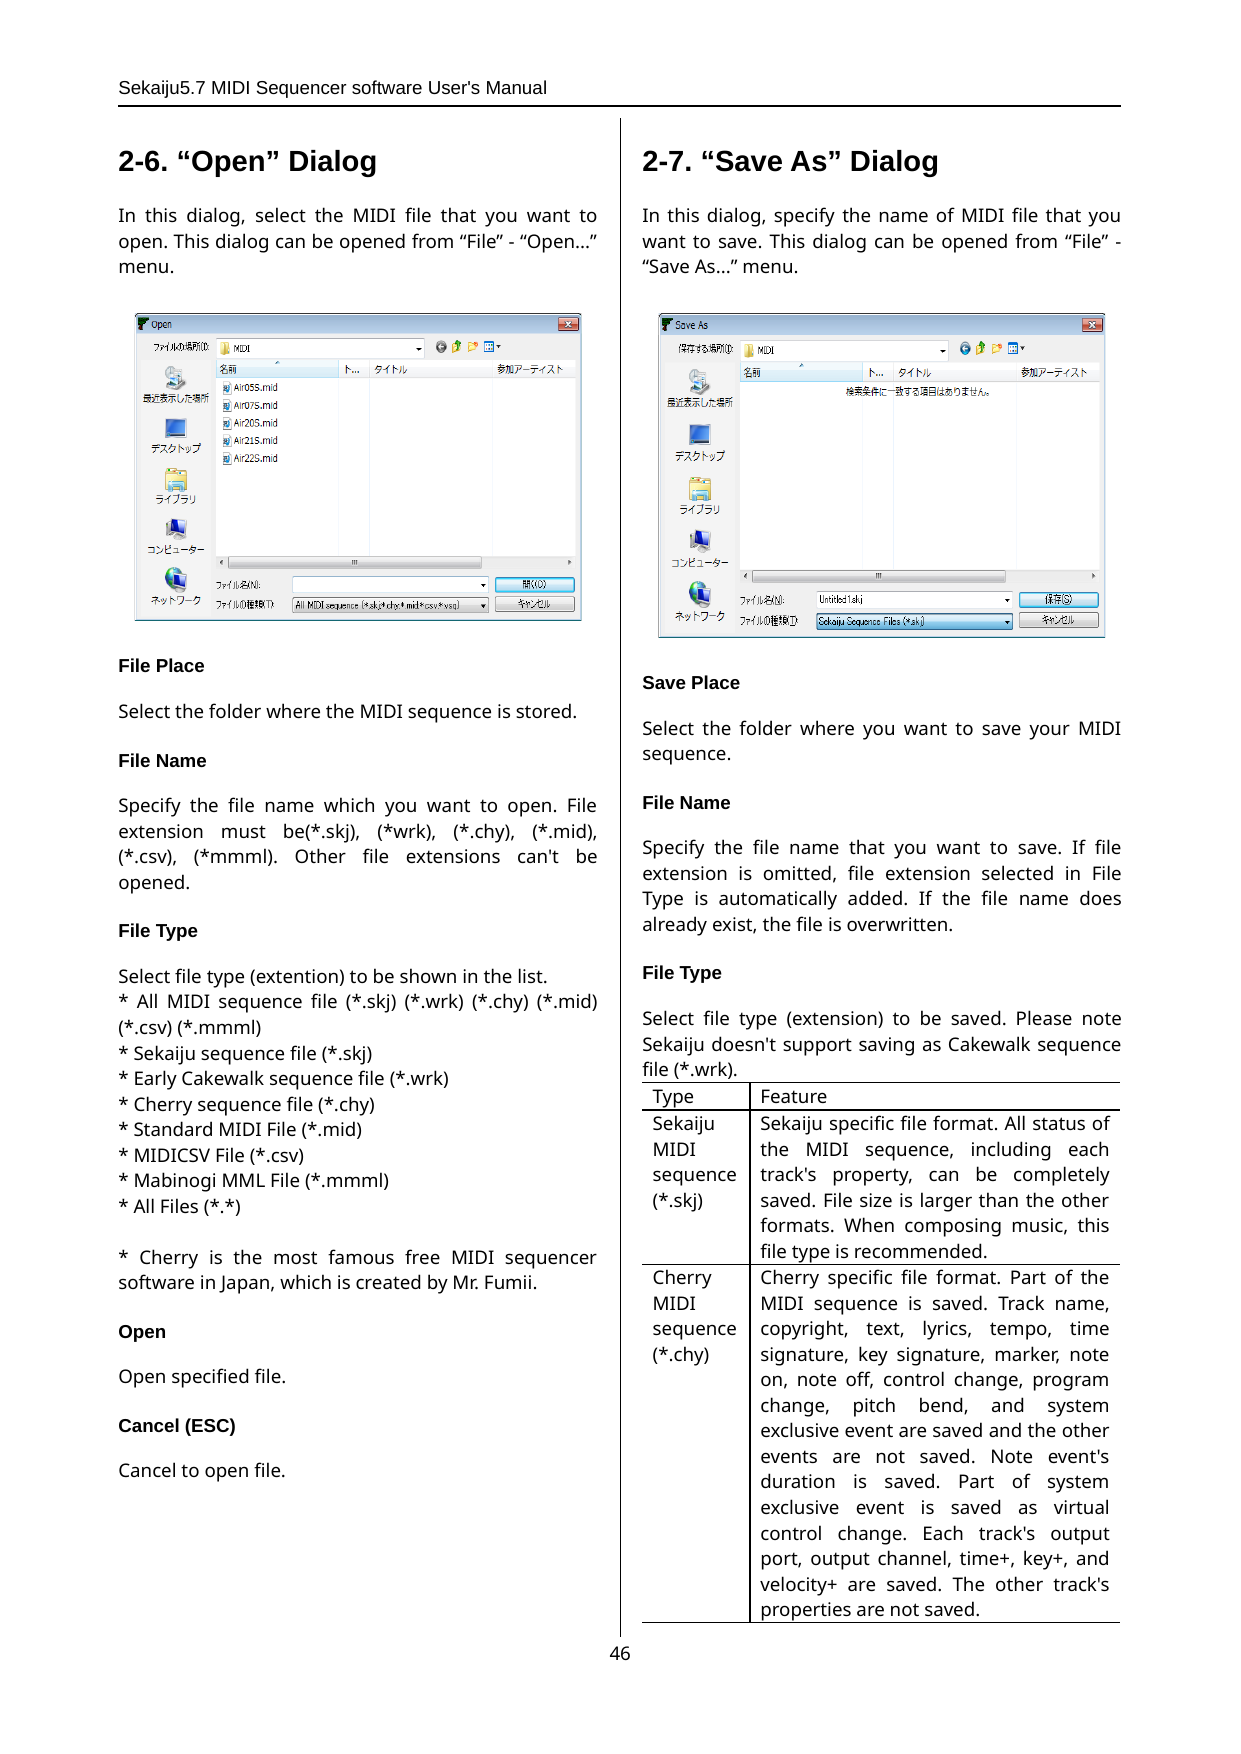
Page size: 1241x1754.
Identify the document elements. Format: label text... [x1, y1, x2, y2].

subtitle 2-6. “Open” Dialog [118, 144, 598, 177]
picture [134, 313, 582, 621]
text In this dialog, select the MIDI file that you want to open. This dialog can be opened from “File” - “Open...” menu. [118, 203, 598, 279]
text Cancel (ESC) [118, 1415, 598, 1436]
text * MIDICSV File (*.csv) [118, 1142, 598, 1167]
table_cell Sekaiju specific file format. All status of the MIDI sequence, including each track's property, can be completely saved. File size is larger than the other formats. When composing music, this file type is recommended. [751, 1111, 1120, 1264]
text File Type [118, 920, 598, 942]
text Specify the file name that you want to save. If file extension is omitted, file extension selected in File Type is automatically added. If the file name does already exist, the file is overwritten. [642, 834, 1122, 937]
text * Sekaiju sequence file (*.skj) [118, 1040, 598, 1065]
text File Type [642, 962, 1122, 984]
text * All MIDI sequence file (*.skj) (*.wrk) (*.chy) (*.mid) (*.csv) (*.mmml) [118, 989, 598, 1040]
table_cell Sekaiju MIDI sequence (*.skj) [642, 1111, 749, 1264]
text Save Place [642, 672, 1122, 693]
picture [658, 313, 1106, 638]
text File Name [118, 749, 598, 771]
text File Name [642, 791, 1122, 813]
table_cell Cherry MIDI sequence (*.chy) [642, 1265, 749, 1622]
text Select file type (extension) to be saved. Please note Sekaiju doesn't support saving as Cakewalk sequence file (*.wrk). [642, 1005, 1122, 1082]
text Select file type (extention) to be shown in the list. [118, 963, 598, 989]
text Open [118, 1321, 598, 1342]
text Specify the file name which you want to open. File extension must be(*.skj), (*wrk), (*.chy), (*.mid), (*.csv), (*mmml). Other file extensions can't be opened. [118, 792, 598, 894]
text In this dialog, specify the name of MIDI file that you want to save. This dialog can be opened from “File” - “Save As...” menu. [642, 203, 1122, 279]
table_cell Cherry specific file format. Part of the MIDI sequence is saved. Track name, copyright, text, lyrics, tempo, time signature, key signature, marker, note on, note off, control change, program change, pitch bend, and system exclusive event are saved and the other events are not saved. Note event's duration is saved. Part of system exclusive event is saved as virtual control change. Each track's output port, output channel, time+, key+, and velocity+ are saved. The other track's properties are not saved. [751, 1265, 1120, 1622]
table_header Feature [751, 1083, 1120, 1108]
text * Cherry is the most famous free MIDI sequencer software in Japan, which is created by Mr. Fumii. [118, 1244, 598, 1295]
text Select the folder where you want to save your MIDI sequence. [642, 715, 1122, 766]
text Select the folder where the MIDI sequence is stored. [118, 698, 598, 724]
text Open specified file. [118, 1364, 598, 1389]
text File Place [118, 655, 598, 677]
subtitle 2-7. “Save As” Dialog [642, 144, 1122, 177]
text * Cherry sequence file (*.chy) [118, 1091, 598, 1116]
text * Mabinogi MML File (*.mmml) [118, 1167, 598, 1193]
text * Early Cakewalk sequence file (*.wrk) [118, 1065, 598, 1091]
table_header Type [642, 1083, 749, 1108]
text * All Files (*.*) [118, 1193, 598, 1218]
text * Standard MIDI File (*.mid) [118, 1116, 598, 1142]
text Cancel to open file. [118, 1458, 598, 1483]
